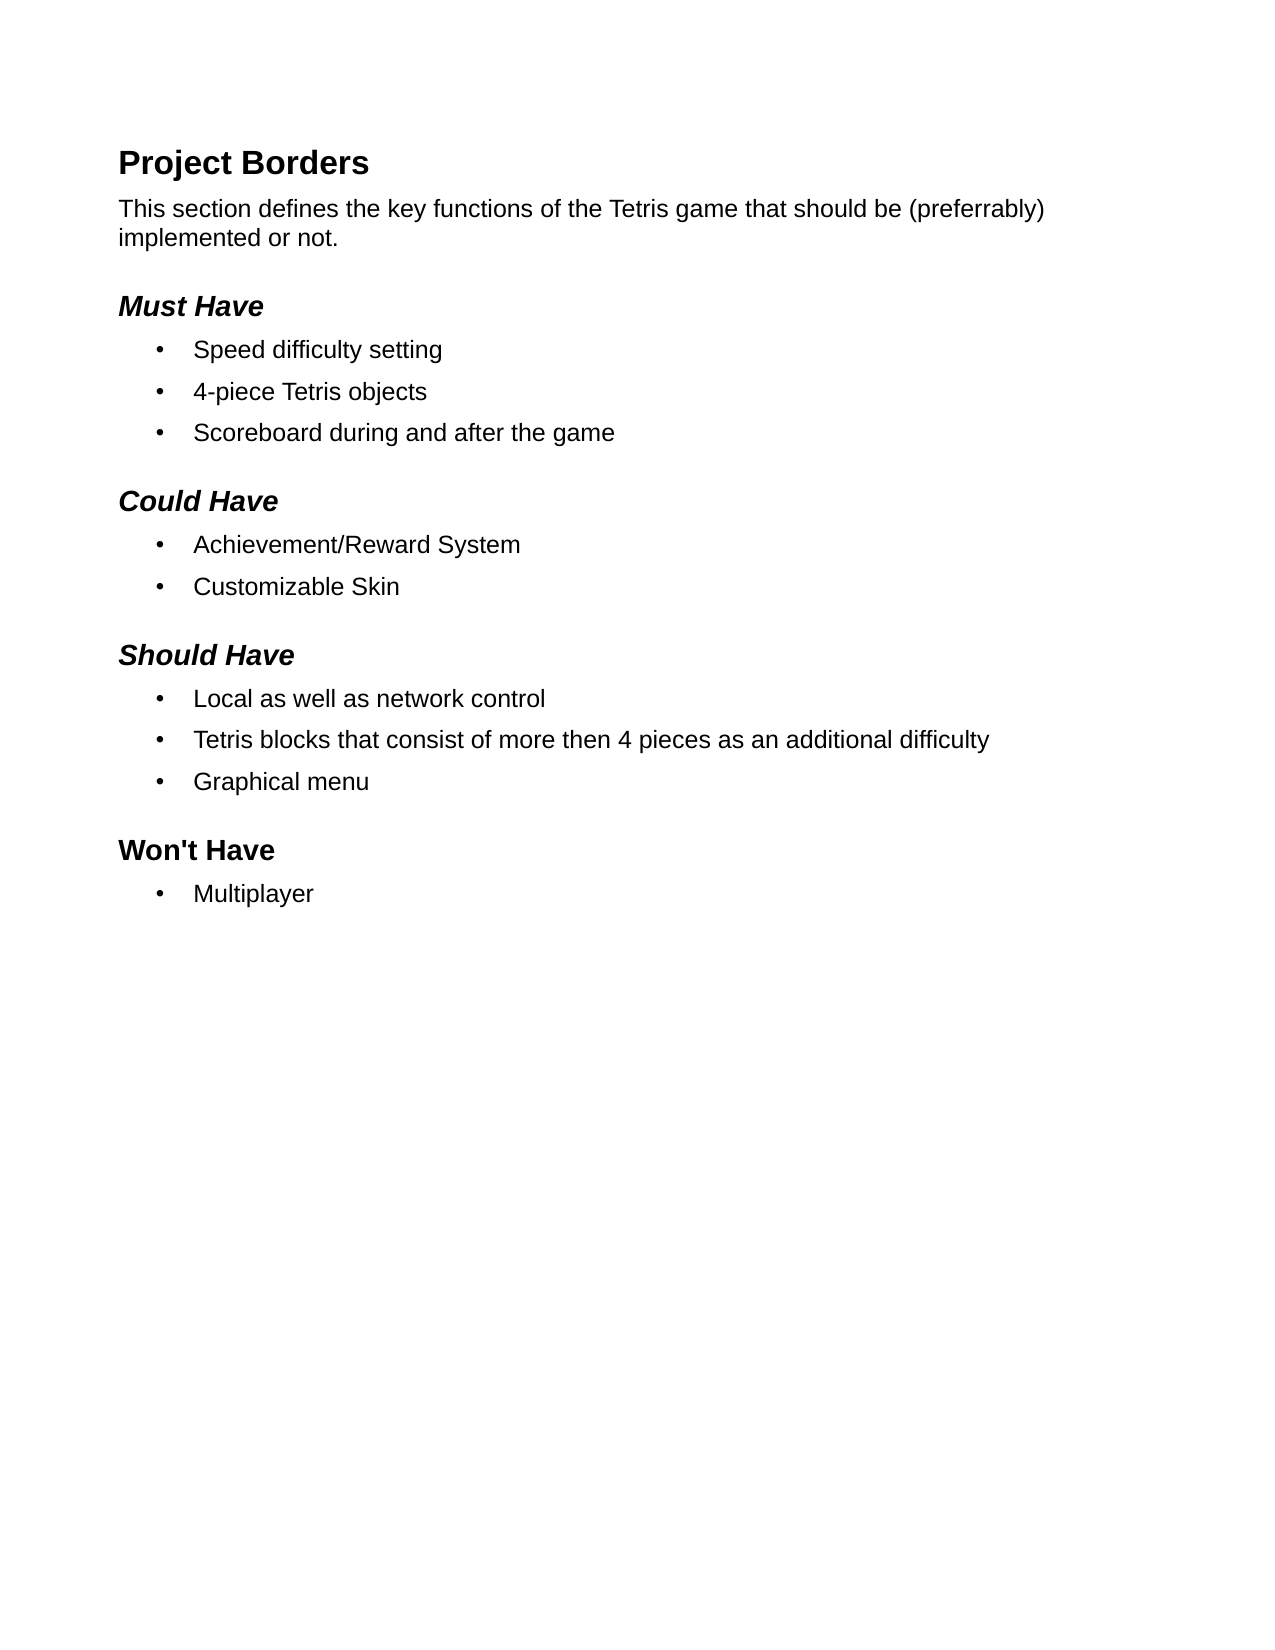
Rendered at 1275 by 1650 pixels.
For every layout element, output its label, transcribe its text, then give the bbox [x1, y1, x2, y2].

subtitle Should Have [118, 638, 1157, 672]
list Speed difficulty setting [156, 335, 1157, 364]
list Multiplayer [156, 879, 1157, 908]
list Local as well as network control [156, 684, 1157, 713]
list Graphical menu [156, 767, 1157, 796]
subtitle Won't Have [118, 833, 1157, 867]
subtitle Could Have [118, 484, 1157, 518]
list Customizable Skin [156, 572, 1157, 601]
subtitle Must Have [118, 289, 1157, 323]
list Achievement/Reward System [156, 530, 1157, 559]
list Scoreboard during and after the game [156, 418, 1157, 447]
subtitle Project Borders [118, 143, 1157, 182]
list 4-piece Tetris objects [156, 377, 1157, 406]
list Tetris blocks that consist of more then 4 pieces as an additional difficulty [156, 726, 1157, 754]
text This section defines the key functions of the Tetris game that should be (preferrably) implemented or not. [118, 194, 1157, 252]
